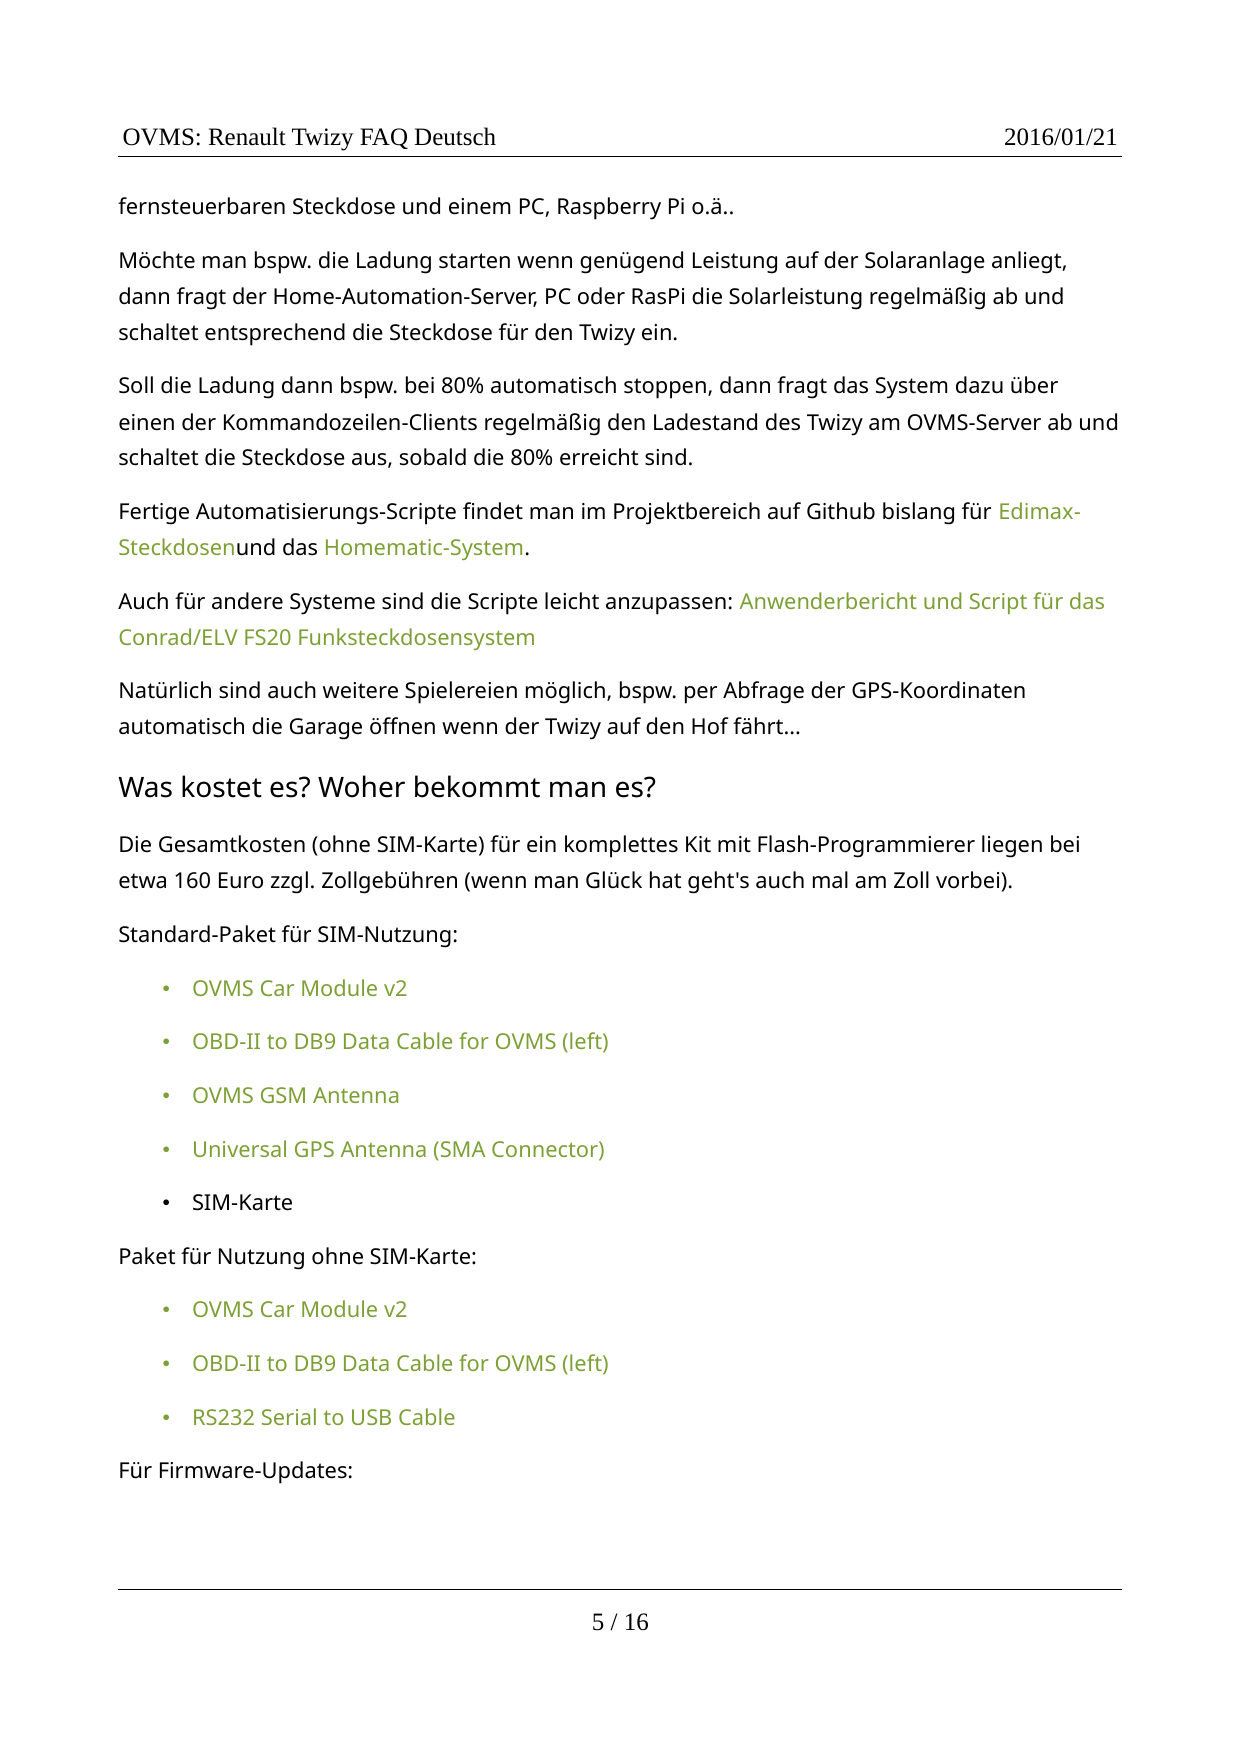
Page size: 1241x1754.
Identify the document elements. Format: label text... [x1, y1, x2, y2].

text Natürlich sind auch weitere Spielereien möglich, bspw. per Abfrage der GPS-Koordinaten automatisch die Garage öffnen wenn der Twizy auf den Hof fährt... [118, 669, 1122, 741]
text Die Gesamtkosten (ohne SIM-Karte) für ein komplettes Kit mit Flash-Programmierer liegen bei etwa 160 Euro zzgl. Zollgebühren (wenn man Glück hat geht's auch mal am Zoll vorbei). [118, 823, 1122, 895]
text fernsteuerbaren Steckdose und einem PC, Raspberry Pi o.ä.. [118, 185, 1122, 221]
subtitle Was kostet es? Woher bekommt man es? [118, 759, 1122, 806]
list OVMS Car Module v2 [162, 966, 1122, 1002]
list RS232 Serial to USB Cable [162, 1396, 1122, 1432]
text Soll die Ladung dann bspw. bei 80% automatisch stoppen, dann fragt das System dazu über einen der Kommandozeilen-Clients regelmäßig den Ladestand des Twizy am OVMS-Server ab und schaltet die Steckdose aus, sobald die 80% erreicht sind. [118, 364, 1122, 472]
list OBD-II to DB9 Data Cable for OVMS (left) [162, 1020, 1122, 1056]
list SIM-Karte [162, 1181, 1122, 1217]
text Fertige Automatisierungs-Scripte findet man im Projektbereich auf Github bislang für Edimax-Steckdosenund das Homematic-System. [118, 490, 1122, 562]
list Universal GPS Antenna (SMA Connector) [162, 1127, 1122, 1163]
text Standard-Paket für SIM-Nutzung: [118, 913, 1122, 949]
list OBD-II to DB9 Data Cable for OVMS (left) [162, 1342, 1122, 1378]
text Auch für andere Systeme sind die Scripte leicht anzupassen: Anwenderbericht und Script für das Conrad/ELV FS20 Funksteckdosensystem [118, 579, 1122, 651]
list OVMS GSM Antenna [162, 1074, 1122, 1110]
text Paket für Nutzung ohne SIM-Karte: [118, 1235, 1122, 1271]
list OVMS Car Module v2 [162, 1288, 1122, 1324]
text Möchte man bspw. die Ladung starten wenn genügend Leistung auf der Solaranlage anliegt, dann fragt der Home-Automation-Server, PC oder RasPi die Solarleistung regelmäßig ab und schaltet entsprechend die Steckdose für den Twizy ein. [118, 239, 1122, 347]
text Für Firmware-Updates: [118, 1449, 1122, 1485]
